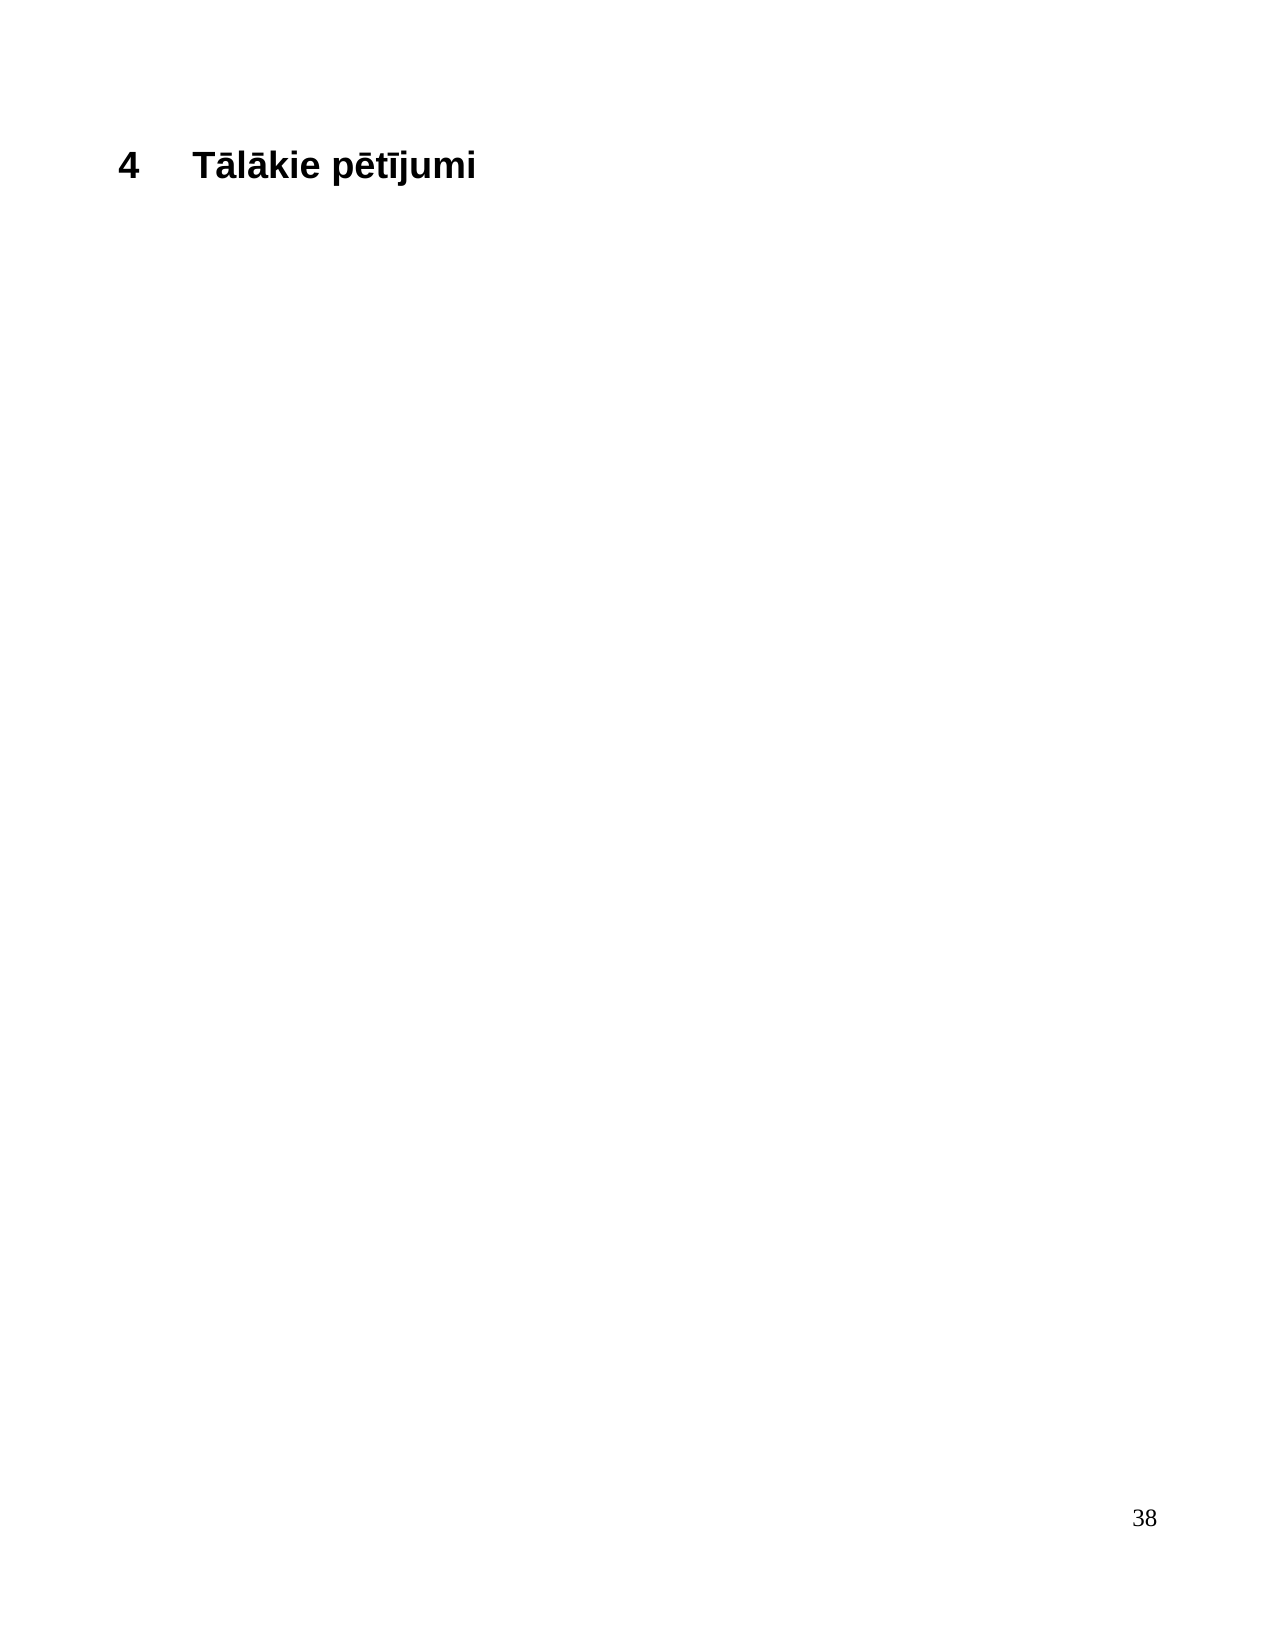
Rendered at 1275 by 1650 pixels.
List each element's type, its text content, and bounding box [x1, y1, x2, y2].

subtitle Tālākie pētījumi [118, 143, 1157, 187]
